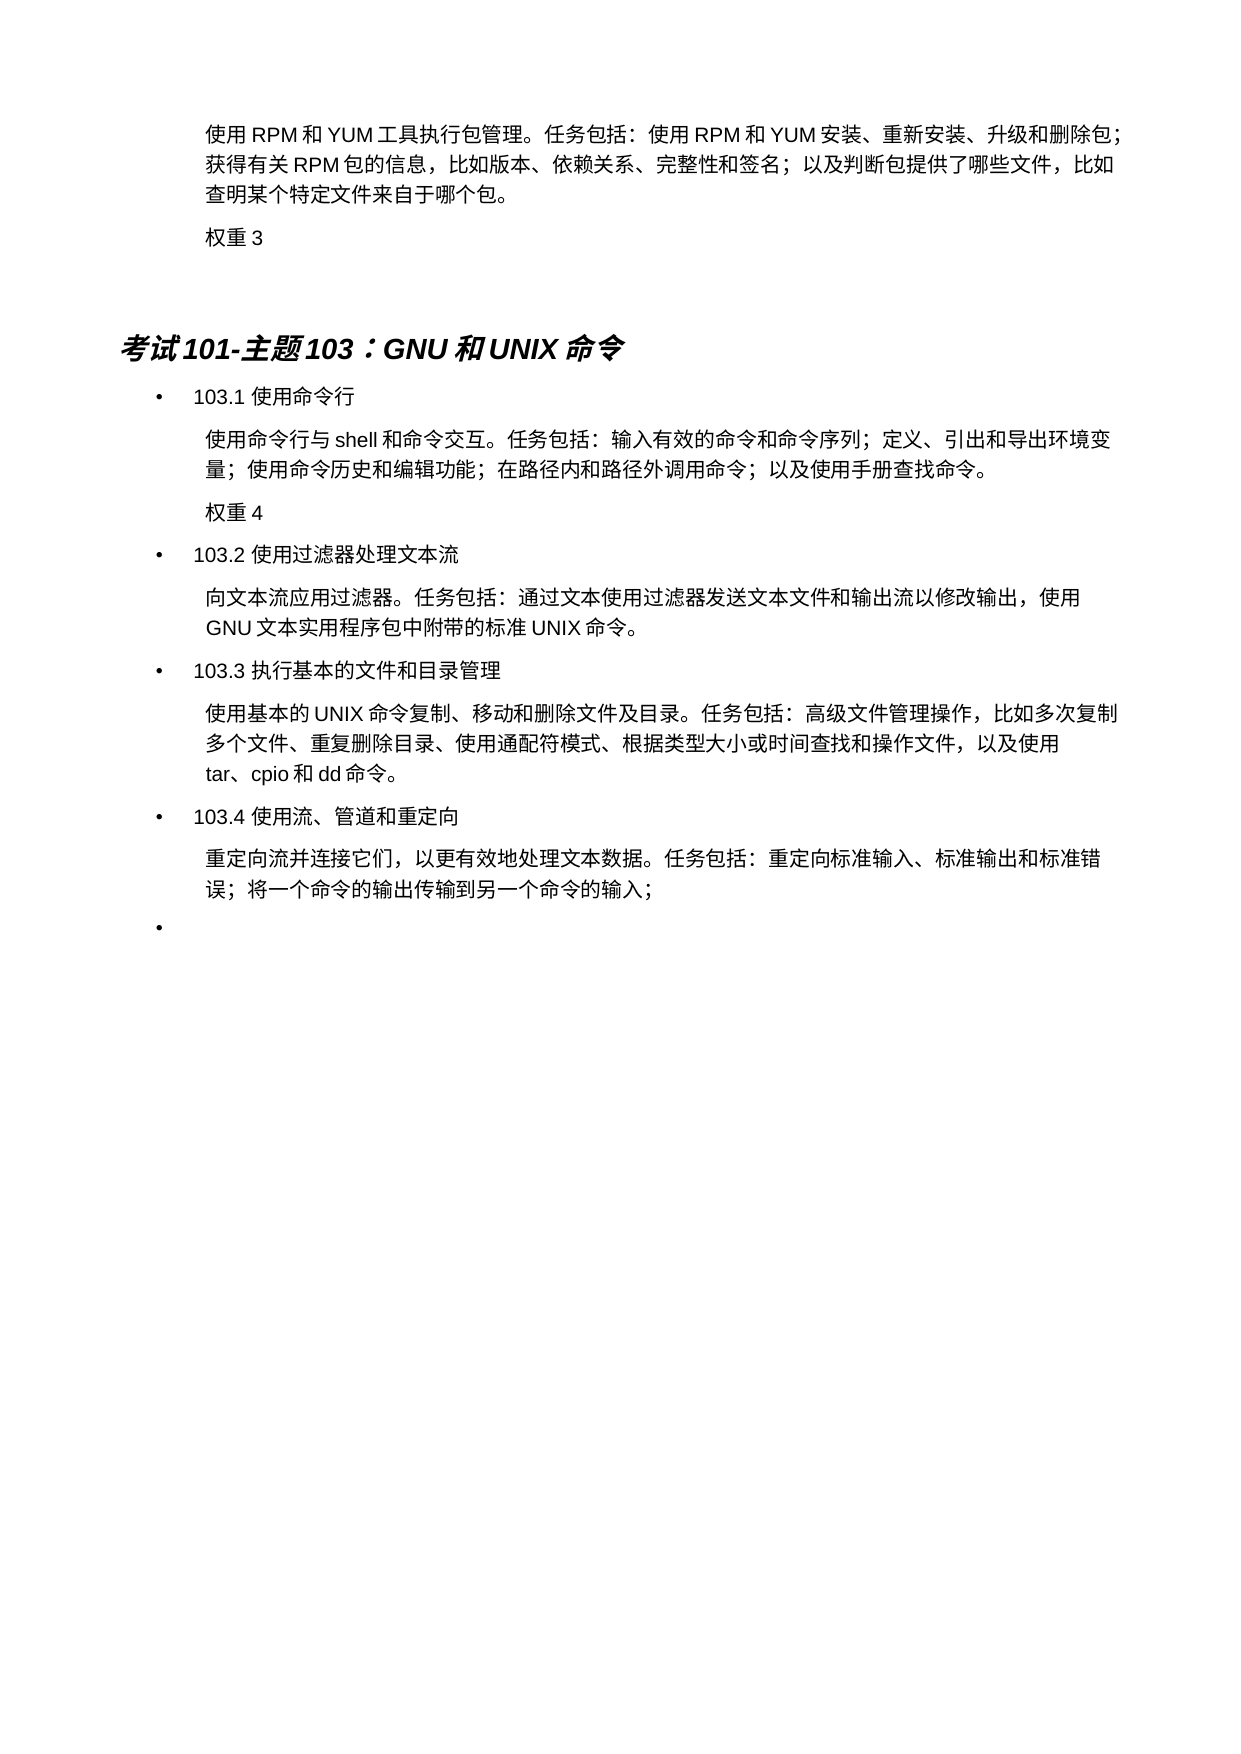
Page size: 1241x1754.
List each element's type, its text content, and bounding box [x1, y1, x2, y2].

text 向文本流应用过滤器。任务包括：通过文本使用过滤器发送文本文件和输出流以修改输出，使用GNU文本实用程序包中附带的标准UNIX命令。 [206, 581, 1122, 642]
text 使用命令行与shell和命令交互。任务包括：输入有效的命令和命令序列；定义、引出和导出环境变量；使用命令历史和编辑功能；在路径内和路径外调用命令；以及使用手册查找命令。 [206, 423, 1122, 483]
text 权重3 [206, 221, 1122, 251]
list 103.2 使用过滤器处理文本流 [156, 538, 1122, 569]
text 权重4 [206, 496, 1122, 526]
text 重定向流并连接它们，以更有效地处理文本数据。任务包括：重定向标准输入、标准输出和标准错误；将一个命令的输出传输到另一个命令的输入； [206, 843, 1122, 903]
text 使用RPM和YUM工具执行包管理。任务包括：使用RPM和YUM安装、重新安装、升级和删除包；获得有关RPM包的信息，比如版本、依赖关系、完整性和签名；以及判断包提供了哪些文件，比如查明某个特定文件来自于哪个包。 [206, 118, 1122, 209]
text 使用基本的UNIX命令复制、移动和删除文件及目录。任务包括：高级文件管理操作，比如多次复制多个文件、重复删除目录、使用通配符模式、根据类型大小或时间查找和操作文件，以及使用tar、cpio和dd命令。 [206, 697, 1122, 787]
subtitle 考试101-主题103：GNU和UNIX命令 [118, 325, 1122, 368]
list 103.3 执行基本的文件和目录管理 [156, 654, 1122, 684]
list 103.1 使用命令行 [156, 380, 1122, 410]
list 103.4 使用流、管道和重定向 [156, 800, 1122, 830]
